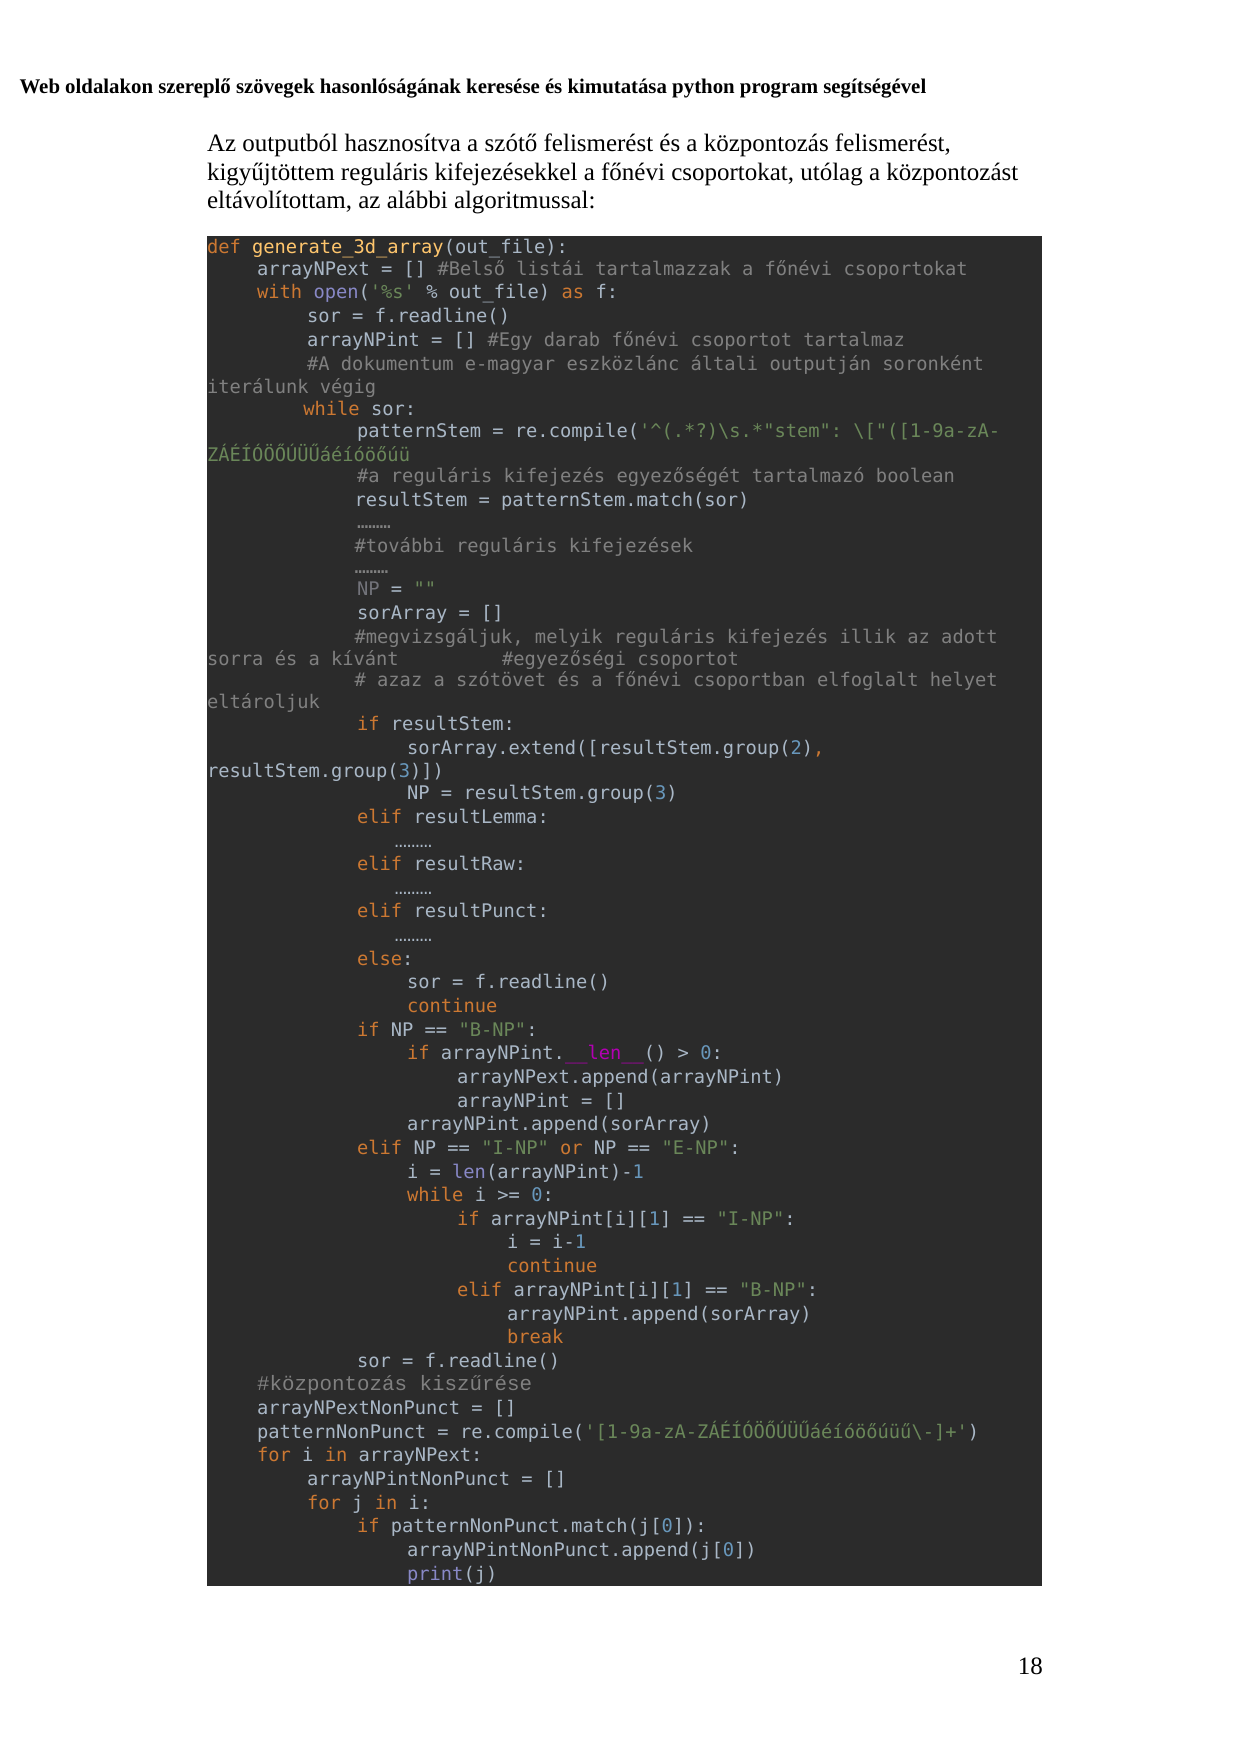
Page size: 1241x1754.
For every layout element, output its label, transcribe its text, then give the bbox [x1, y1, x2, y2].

text ……… [207, 556, 1042, 578]
text arrayNPext.append(arrayNPint) [207, 1066, 1042, 1090]
text print(j) [207, 1563, 1042, 1586]
text while i >= 0: [207, 1184, 1042, 1208]
text #megvizsgáljuk, melyik reguláris kifejezés illik az adott sorra és a kívánt #egyezőségi csoportot [207, 626, 1042, 669]
text for j in i: [207, 1492, 1042, 1515]
text #központozás kiszűrése [207, 1373, 1042, 1397]
text elif resultRaw: [207, 853, 1042, 877]
text #A dokumentum e-magyar eszközlánc általi outputján soronként iterálunk végig [207, 352, 1042, 398]
text arrayNPint = [] [207, 1090, 1042, 1113]
text patternStem = re.compile('^(.*?)\s.*"stem": \["([1-9a-zA-ZÁÉÍÓÖŐÚÜŰáéíóöőúü [207, 420, 1042, 465]
text sor = f.readline() [207, 971, 1042, 995]
text arrayNPint.append(sorArray) [207, 1113, 1042, 1137]
text if arrayNPint.__len__() > 0: [207, 1042, 1042, 1066]
text continue [207, 1255, 1042, 1279]
text elif arrayNPint[i][1] == "B-NP": [207, 1279, 1042, 1302]
text for i in arrayNPext: [207, 1444, 1042, 1468]
text arrayNPint = [] #Egy darab főnévi csoportot tartalmaz [207, 329, 1042, 352]
text arrayNPext = [] #Belső listái tartalmazzak a főnévi csoportokat [207, 258, 1042, 282]
text NP = resultStem.group(3) [207, 782, 1042, 806]
text sorArray.extend([resultStem.group(2), resultStem.group(3)]) [207, 737, 1042, 782]
text ……… [207, 924, 1042, 948]
text # azaz a szótövet és a főnévi csoportban elfoglalt helyet eltároljuk [207, 669, 1042, 713]
text if patternNonPunct.match(j[0]): [207, 1515, 1042, 1539]
text elif resultPunct: [207, 901, 1042, 924]
text if NP == "B-NP": [207, 1019, 1042, 1042]
text elif NP == "I-NP" or NP == "E-NP": [207, 1137, 1042, 1161]
text arrayNPintNonPunct.append(j[0]) [207, 1539, 1042, 1563]
text continue [207, 995, 1042, 1019]
text while sor: [207, 398, 1042, 420]
text Az outputból hasznosítva a szótő felismerést és a központozás felismerést, kigyűjtöttem reguláris kifejezésekkel a főnévi csoportokat, utólag a központozást eltávolítottam, az alábbi algoritmussal: [207, 128, 1042, 214]
text arrayNPint.append(sorArray) [207, 1302, 1042, 1326]
text def generate_3d_array(out_file): [207, 236, 1042, 258]
text ……… [207, 877, 1042, 901]
text if resultStem: [207, 713, 1042, 737]
text #a reguláris kifejezés egyezőségét tartalmazó boolean [207, 465, 1042, 489]
text if arrayNPint[i][1] == "I-NP": [207, 1208, 1042, 1232]
text sor = f.readline() [207, 1350, 1042, 1373]
text sor = f.readline() [207, 305, 1042, 329]
text else: [207, 948, 1042, 971]
text NP = "" [207, 578, 1042, 602]
text arrayNPextNonPunct = [] [207, 1397, 1042, 1421]
text arrayNPintNonPunct = [] [207, 1468, 1042, 1492]
text elif resultLemma: [207, 806, 1042, 829]
text ……… [207, 829, 1042, 853]
text break [207, 1326, 1042, 1350]
text resultStem = patternStem.match(sor) [207, 489, 1042, 511]
text #további reguláris kifejezések [207, 534, 1042, 556]
text ……… [207, 511, 1042, 534]
text sorArray = [] [207, 602, 1042, 626]
text i = len(arrayNPint)-1 [207, 1161, 1042, 1184]
text patternNonPunct = re.compile('[1-9a-zA-ZÁÉÍÓÖŐÚÜŰáéíóöőúüű\-]+') [207, 1421, 1042, 1444]
text with open('%s' % out_file) as f: [207, 282, 1042, 305]
text i = i-1 [207, 1232, 1042, 1255]
